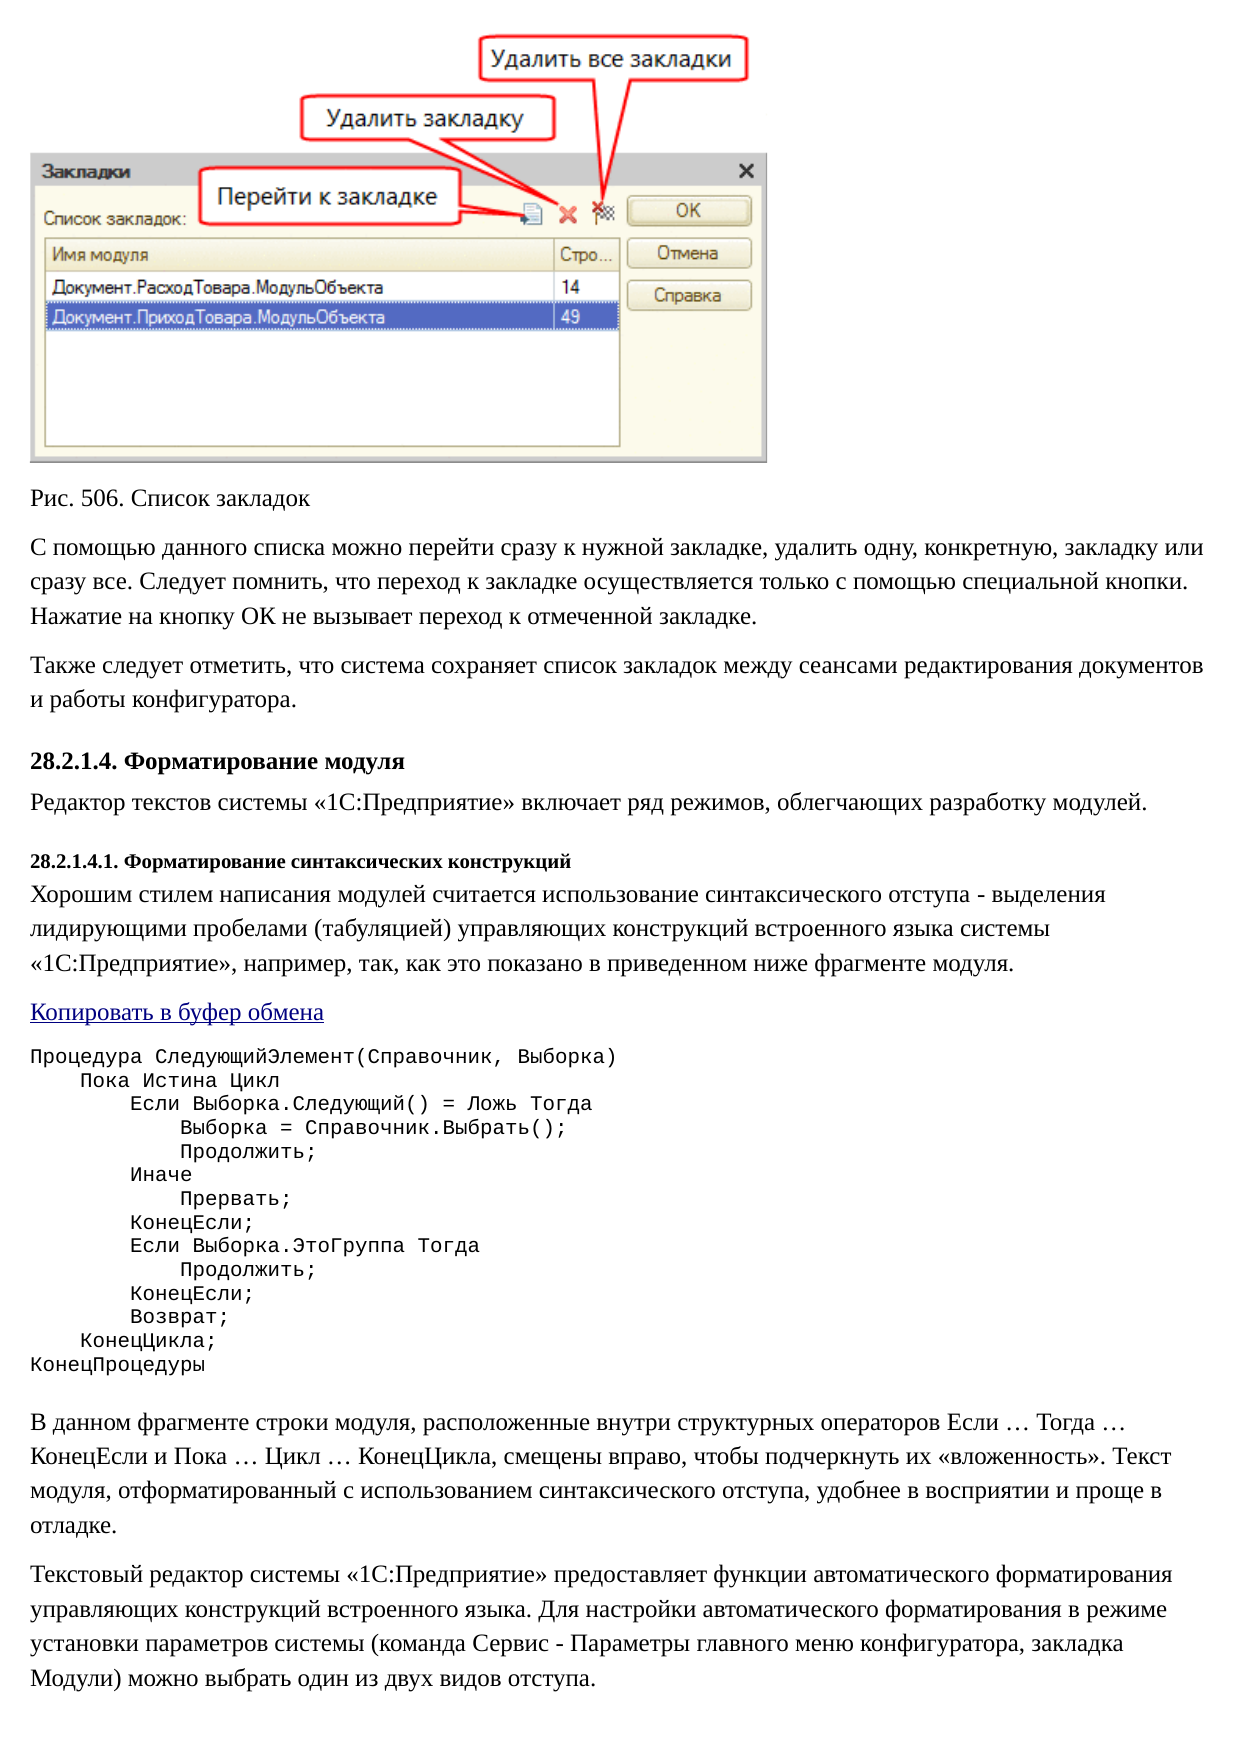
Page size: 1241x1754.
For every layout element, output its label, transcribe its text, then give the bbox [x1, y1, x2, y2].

text Иначе [30, 1164, 1211, 1188]
text Пока Истина Цикл [30, 1070, 1211, 1093]
text Возврат; [30, 1306, 1211, 1330]
text Если Выборка.ЭтоГруппа Тогда [30, 1235, 1211, 1259]
text Текстовый редактор системы «1С:Предприятие» предоставляет функции автоматического форматирования управляющих конструкций встроенного языка. Для настройки автоматического форматирования в режиме установки параметров системы (команда Сервис ‑ Параметры главного меню конфигуратора, закладка Модули) можно выбрать один из двух видов отступа. [30, 1559, 1211, 1691]
subtitle 28.2.1.4. Форматирование модуля [30, 746, 1211, 775]
text Выборка = Справочник.Выбрать(); [30, 1117, 1211, 1141]
text Копировать в буфер обмена [30, 997, 1211, 1026]
text КонецЕсли; [30, 1283, 1211, 1306]
text Продолжить; [30, 1259, 1211, 1283]
text Рис. 506. Список закладок [30, 483, 1211, 512]
text Если Выборка.Следующий() = Ложь Тогда [30, 1093, 1211, 1117]
text Продолжить; [30, 1141, 1211, 1164]
picture [29, 28, 768, 463]
text Хорошим стилем написания модулей считается использование синтаксического отступа ‑ выделения лидирующими пробелами (табуляцией) управляющих конструкций встроенного языка системы «1С:Предприятие», например, так, как это показано в приведенном ниже фрагменте модуля. [30, 879, 1211, 977]
text Редактор текстов системы «1С:Предприятие» включает ряд режимов, облегчающих разработку модулей. [30, 787, 1211, 816]
subtitle 28.2.1.4.1. Форматирование синтаксических конструкций [30, 849, 1211, 873]
text КонецЦикла; [30, 1330, 1211, 1353]
text КонецПроцедуры [30, 1353, 1211, 1377]
text Процедура СледующийЭлемент(Справочник, Выборка) [30, 1046, 1211, 1070]
text КонецЕсли; [30, 1212, 1211, 1235]
text С помощью данного списка можно перейти сразу к нужной закладке, удалить одну, конкретную, закладку или сразу все. Следует помнить, что переход к закладке осуществляется только с помощью специальной кнопки. Нажатие на кнопку ОК не вызывает переход к отмеченной закладке. [30, 532, 1211, 629]
text Прервать; [30, 1188, 1211, 1212]
text Также следует отметить, что система сохраняет список закладок между сеансами редактирования документов и работы конфигуратора. [30, 650, 1211, 713]
text В данном фрагменте строки модуля, расположенные внутри структурных операторов Если … Тогда … КонецЕсли и Пока … Цикл … КонецЦикла, смещены вправо, чтобы подчеркнуть их «вложенность». Текст модуля, отформатированный с использованием синтаксического отступа, удобнее в восприятии и проще в отладке. [30, 1407, 1211, 1539]
